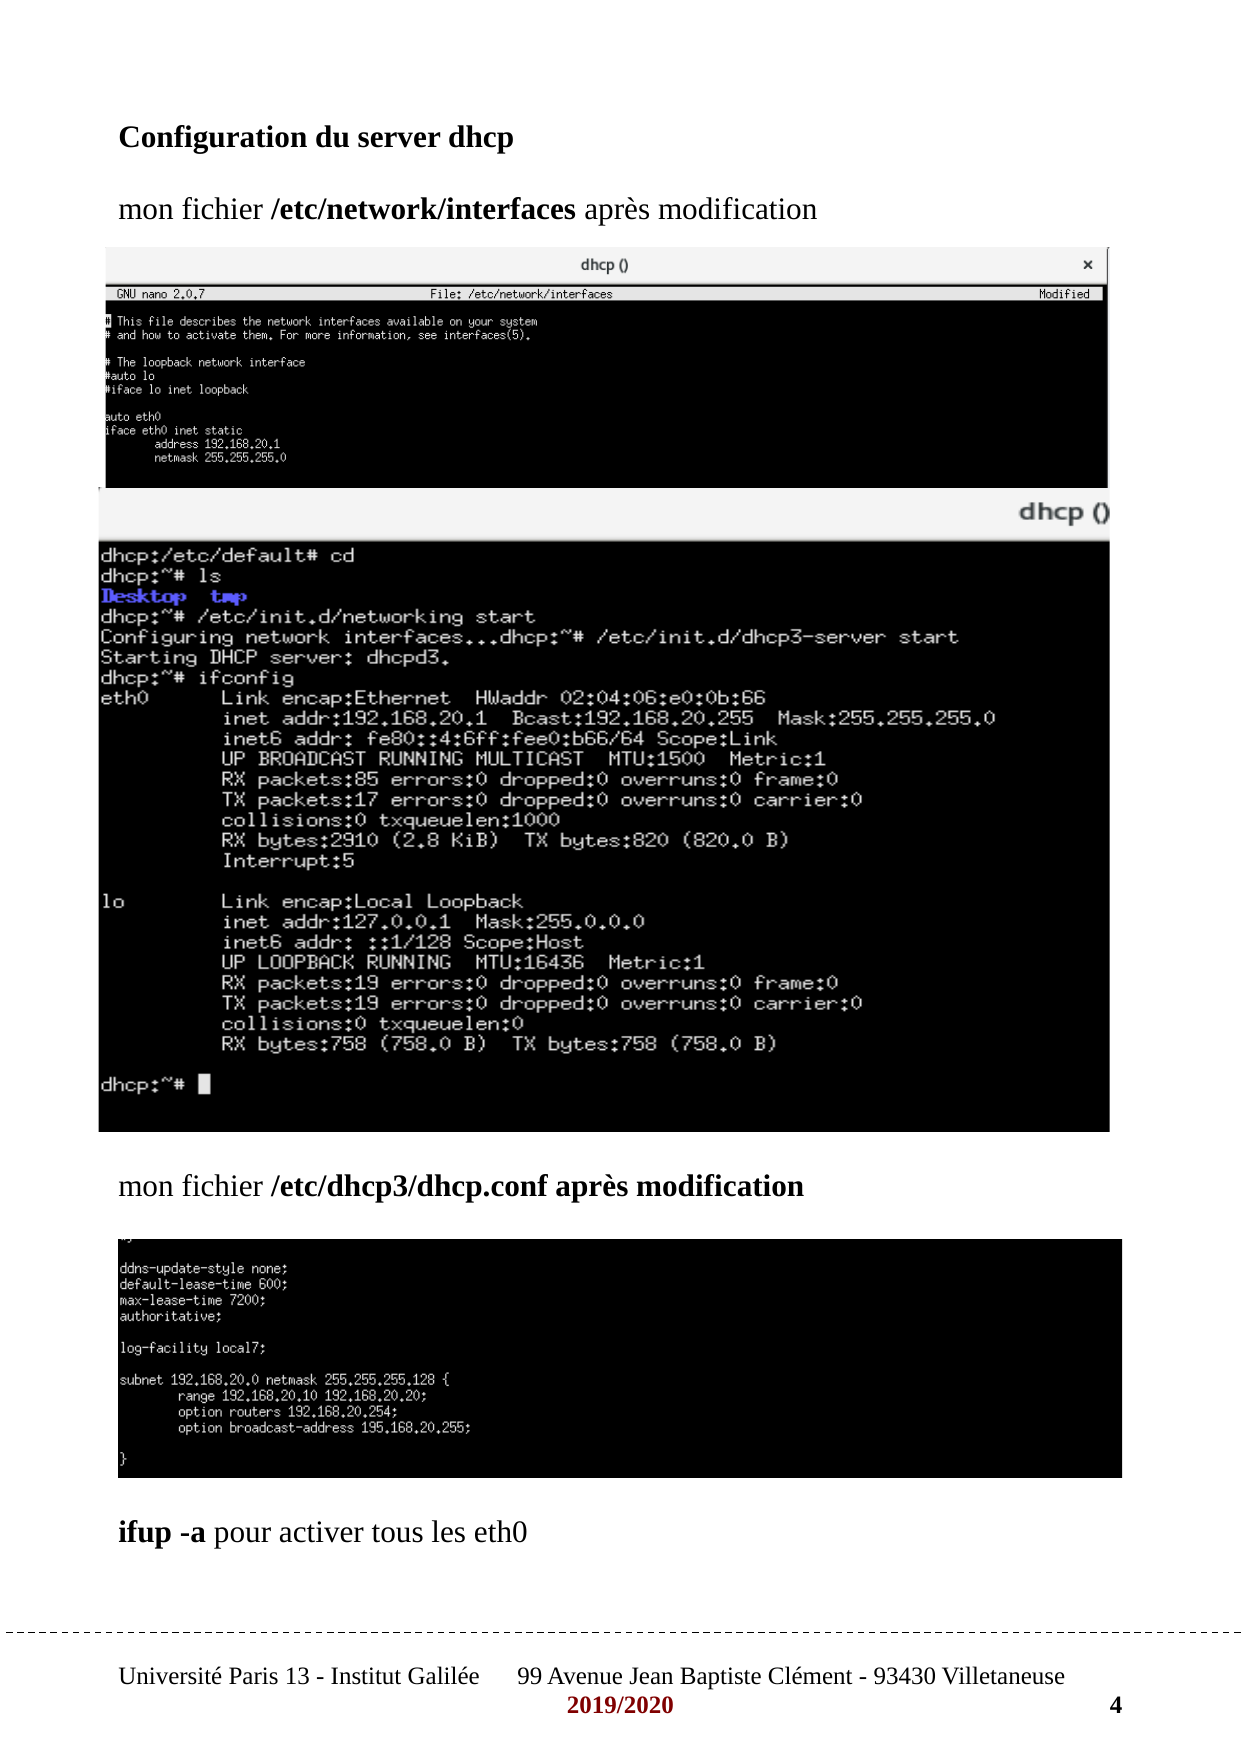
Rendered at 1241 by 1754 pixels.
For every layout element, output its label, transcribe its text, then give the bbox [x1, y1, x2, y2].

picture [98, 247, 1110, 1132]
text Configuration du server dhcp [118, 118, 1122, 154]
text mon fichier /etc/network/interfaces après modification [118, 190, 1122, 226]
picture [118, 1239, 1123, 1478]
text ifup -a pour activer tous les eth0 [118, 1513, 1122, 1549]
text mon fichier /etc/dhcp3/dhcp.conf après modification [118, 1168, 1122, 1203]
